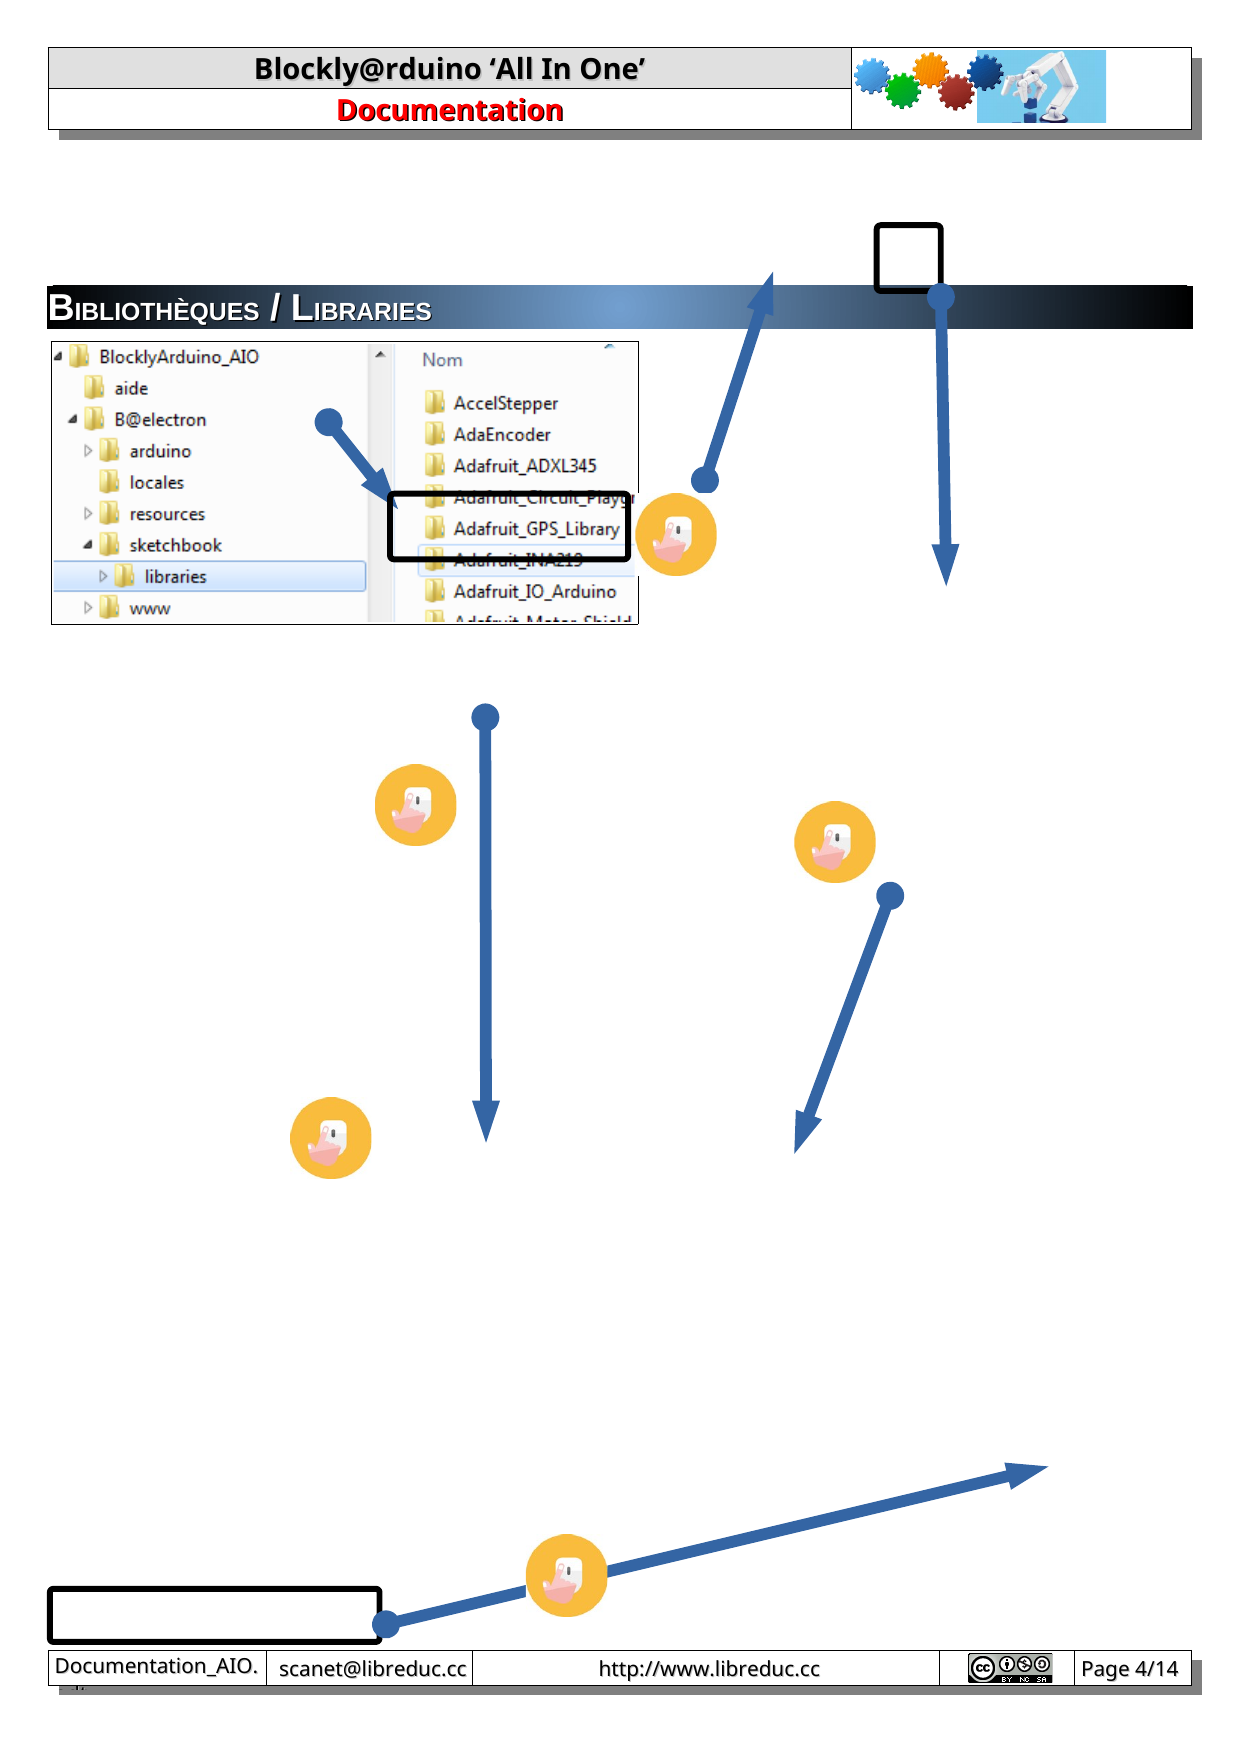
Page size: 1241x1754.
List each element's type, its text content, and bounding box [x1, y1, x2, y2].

picture [794, 801, 876, 883]
picture [968, 1653, 1053, 1683]
picture [290, 1097, 372, 1179]
subtitle [948, 286, 1193, 329]
subtitle Bibliothèques / Libraries [47, 286, 761, 329]
picture [375, 764, 457, 846]
subtitle [761, 286, 935, 329]
picture [53, 344, 717, 622]
picture [525, 1534, 608, 1617]
picture [977, 50, 1107, 123]
